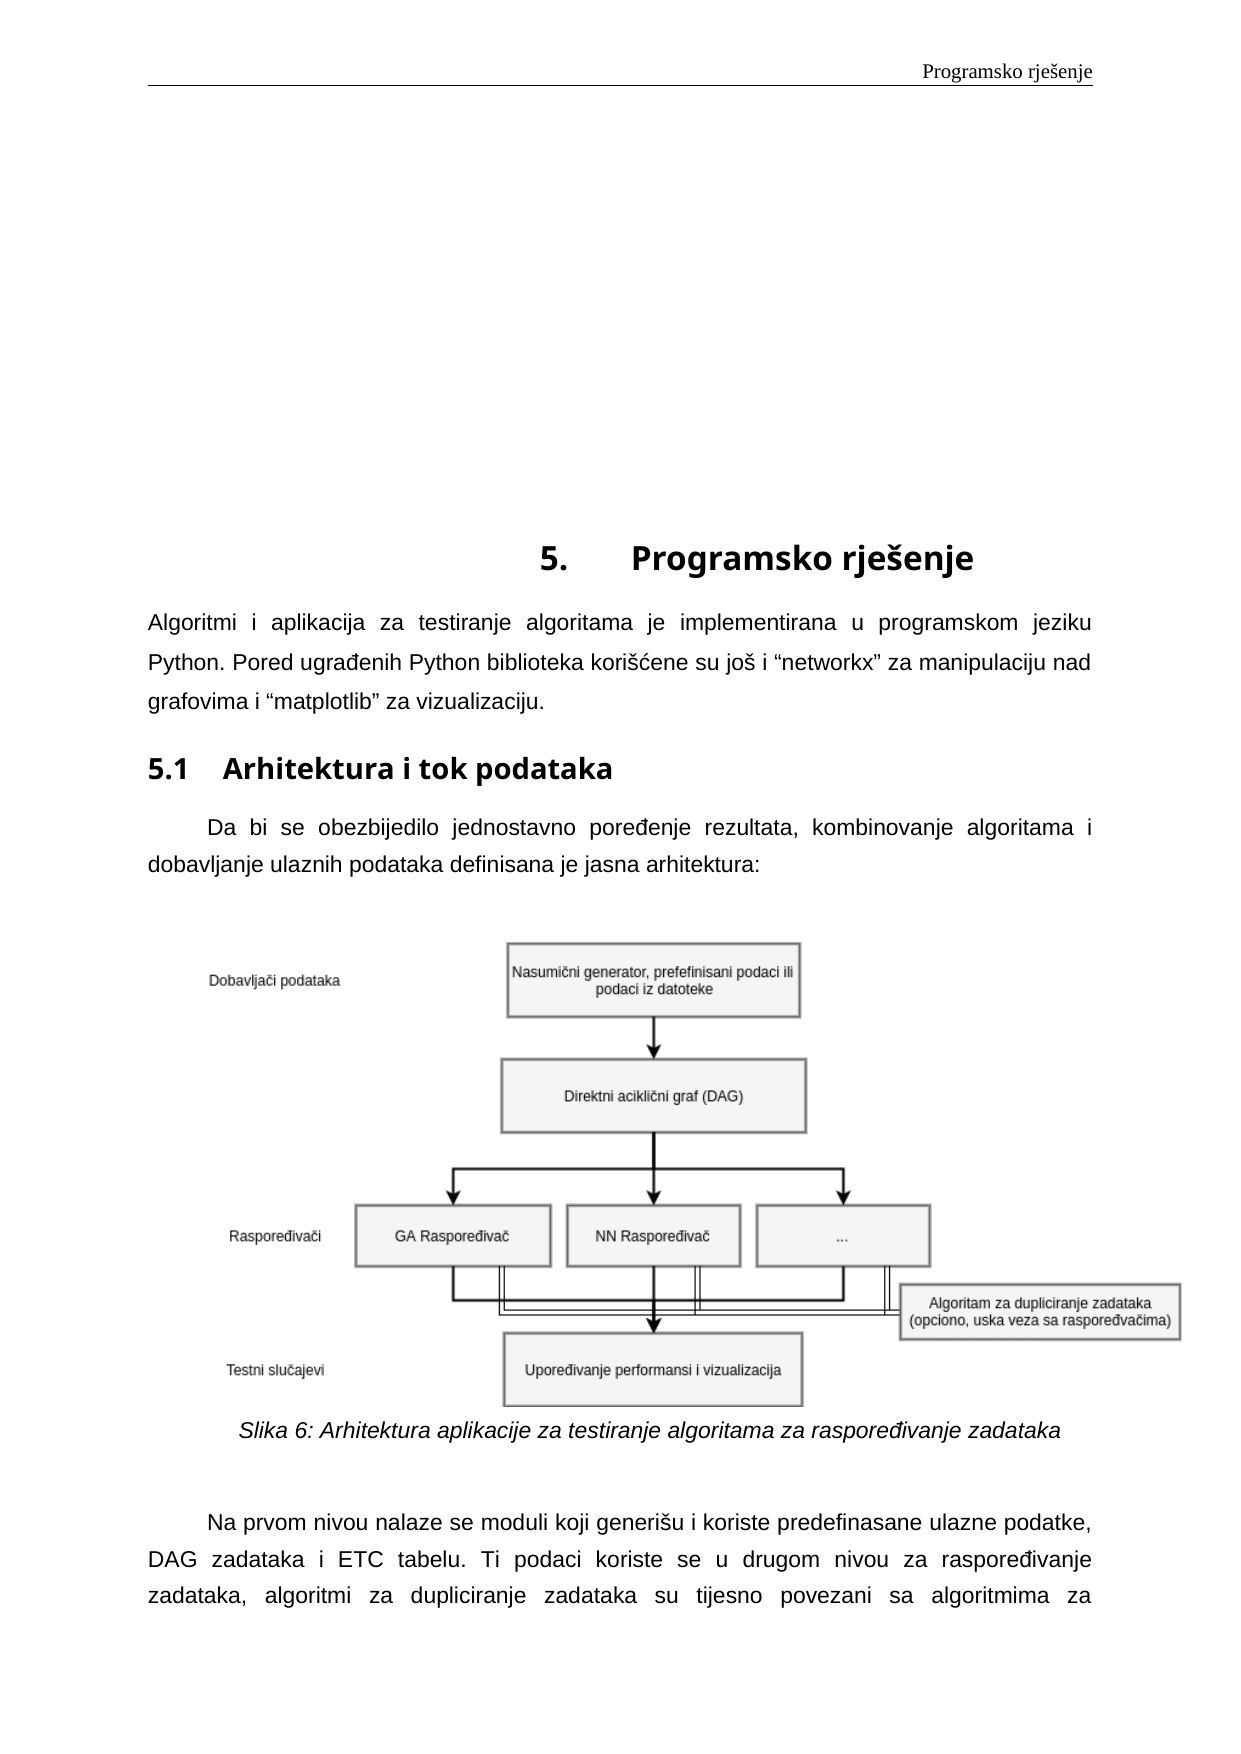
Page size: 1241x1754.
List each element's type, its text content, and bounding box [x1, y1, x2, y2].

picture [206, 942, 1182, 1407]
text Algoritmi i aplikacija za testiranje algoritama je implementirana u programskom jeziku Python. Pored ugrađenih Python biblioteka korišćene su još i “networkx” za manipulaciju nad grafovima i “matplotlib” za vizualizaciju. [148, 609, 1093, 714]
text Da bi se obezbijedilo jednostavno poređenje rezultata, kombinovanje algoritama i dobavljanje ulaznih podataka definisana je jasna arhitektura: [148, 814, 1093, 877]
text Na prvom nivou nalaze se moduli koji generišu i koriste predefinasane ulazne podatke, DAG zadataka i ETC tabelu. Ti podaci koriste se u drugom nivou za raspoređivanje zadataka, algoritmi za dupliciranje zadataka su tijesno povezani sa algoritmima za [148, 1509, 1093, 1608]
text Slika 6: Arhitektura aplikacije za testiranje algoritama za raspoređivanje zadataka [148, 1417, 1093, 1444]
subtitle Arhitektura i tok podataka [148, 748, 1093, 788]
subtitle Programsko rješenje [148, 535, 974, 580]
